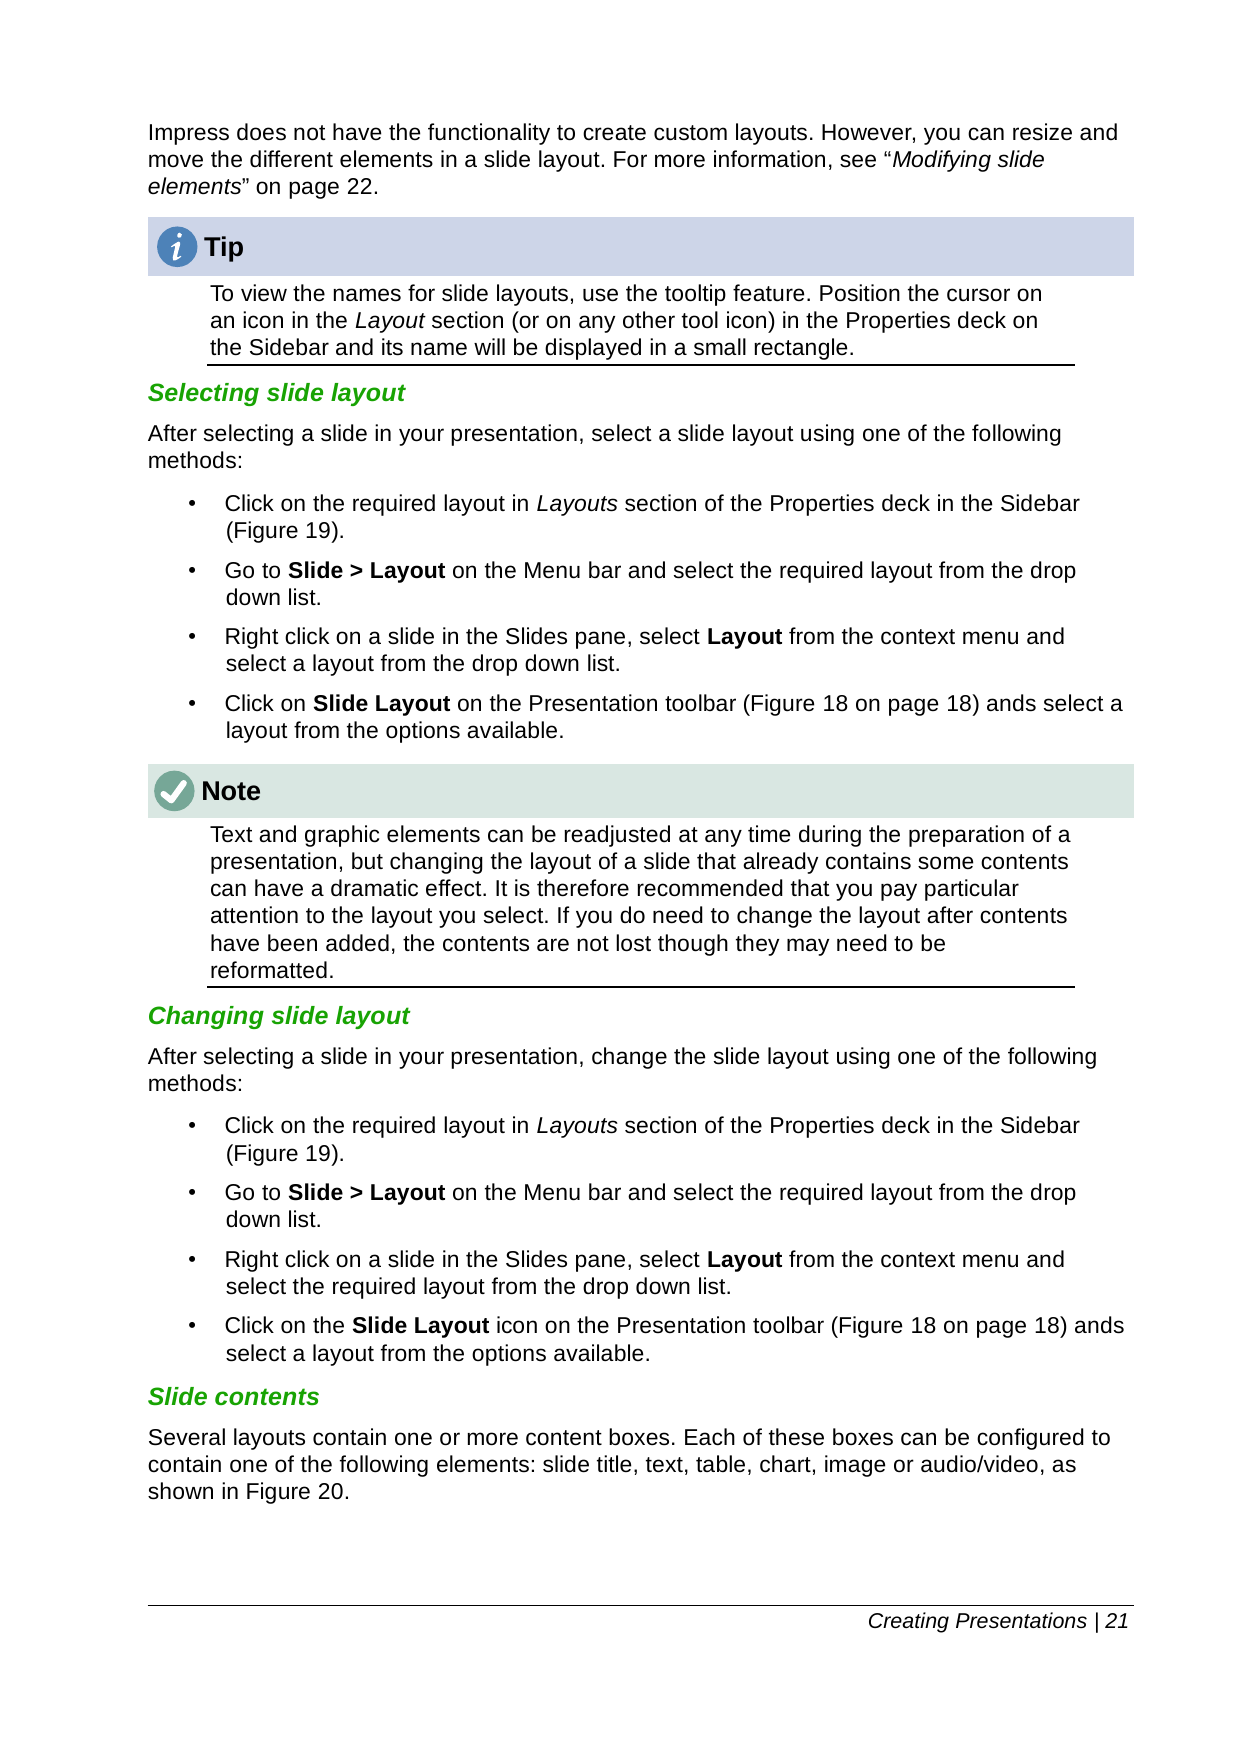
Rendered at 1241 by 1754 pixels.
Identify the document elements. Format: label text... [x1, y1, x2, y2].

subtitle Tip [148, 217, 1134, 276]
list Right click on a slide in the Slides pane, select Layout from the context menu and select the required layout from the drop down list. [185, 1242, 1134, 1299]
list Right click on a slide in the Slides pane, select Layout from the context menu and select a layout from the drop down list. [185, 620, 1134, 677]
subtitle Changing slide layout [148, 1001, 1134, 1030]
text To view the names for slide layouts, use the tooltip feature. Position the cursor on an icon in the Layout section (or on any other tool icon) in the Properties deck on the Sidebar and its name will be displayed in a small rectangle. [207, 276, 1075, 364]
list Click on the required layout in Layouts section of the Properties deck in the Sidebar (Figure 19). [185, 486, 1134, 543]
text Text and graphic elements can be readjusted at any time during the preparation of a presentation, but changing the layout of a slide that already contains some contents can have a dramatic effect. It is therefore recommended that you pay particular attention to the layout you select. If you do need to change the layout after contents have been added, the contents are not lost though they may need to be reformatted. [207, 818, 1075, 986]
list Go to Slide > Layout on the Menu bar and select the required layout from the drop down list. [185, 553, 1134, 610]
list Click on the Slide Layout icon on the Presentation toolbar (Figure 18 on page 17) ands select a layout from the options available. [185, 1309, 1134, 1369]
text Impress does not have the functionality to create custom layouts. However, you can resize and move the different elements in a slide layout. For more information, see “Modifying slide elements” on page 20. [148, 118, 1134, 199]
text Several layouts contain one or more content boxes. Each of these boxes can be configured to contain one of the following elements: slide title, text, table, chart, image or audio/video, as shown in Figure 20. [148, 1423, 1134, 1504]
list Click on Slide Layout on the Presentation toolbar (Figure 18 on page 17) ands select a layout from the options available. [185, 686, 1134, 746]
subtitle Slide contents [148, 1381, 1134, 1411]
subtitle Note [148, 764, 1134, 818]
list Go to Slide > Layout on the Menu bar and select the required layout from the drop down list. [185, 1176, 1134, 1233]
text After selecting a slide in your presentation, change the slide layout using one of the following methods: [148, 1042, 1134, 1096]
list Click on the required layout in Layouts section of the Properties deck in the Sidebar (Figure 19). [185, 1109, 1134, 1166]
subtitle Selecting slide layout [148, 378, 1134, 407]
text After selecting a slide in your presentation, select a slide layout using one of the following methods: [148, 420, 1134, 474]
